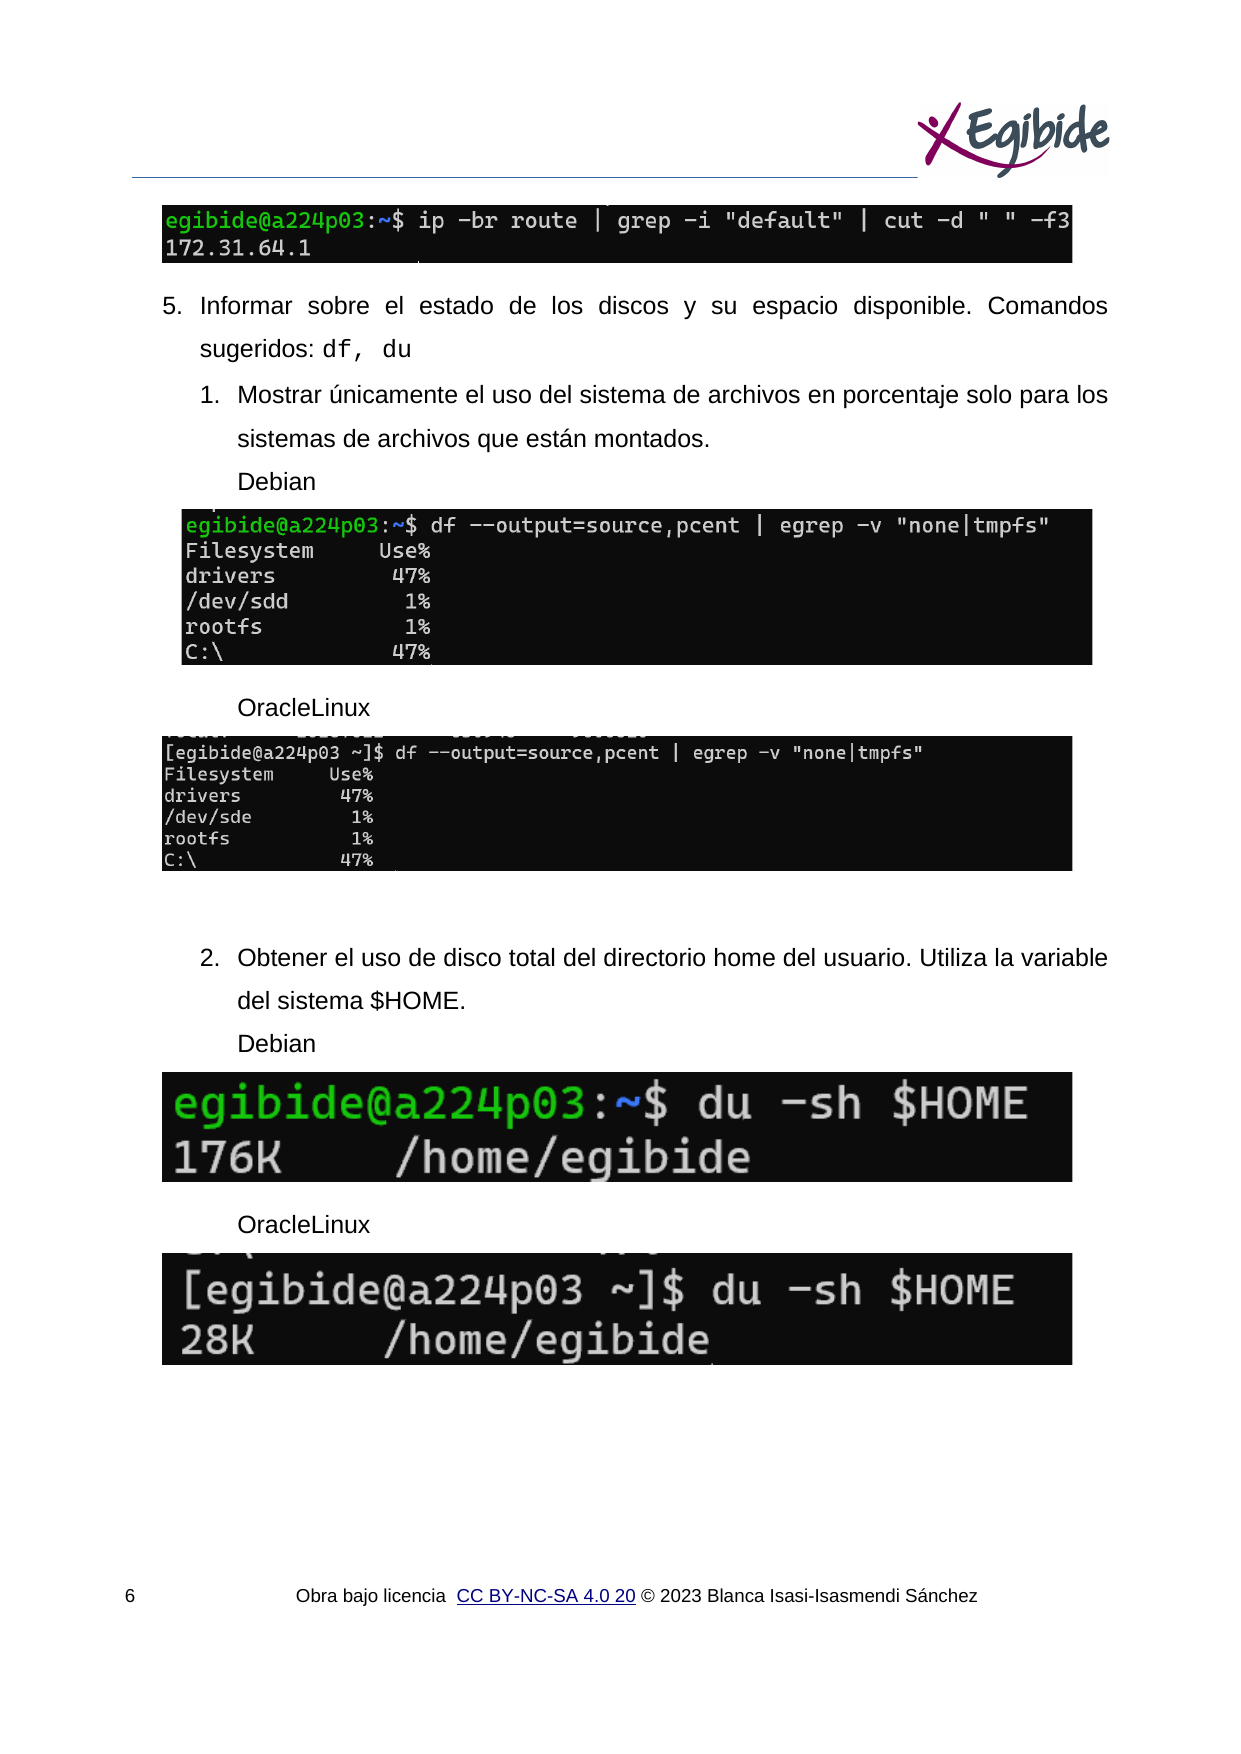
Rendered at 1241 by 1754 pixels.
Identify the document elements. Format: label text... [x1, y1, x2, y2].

picture [162, 205, 1073, 263]
list Obtener el uso de disco total del directorio home del usuario. Utiliza la variable del sistema $HOME. [199, 943, 1110, 1015]
list OracleLinux [199, 510, 1110, 722]
picture [181, 509, 1093, 665]
picture [162, 1253, 1073, 1365]
list Informar sobre el estado de los discos y su espacio disponible. Comandos sugeridos: df, du [162, 249, 1110, 365]
list Debian [199, 467, 1110, 495]
picture [162, 736, 1073, 871]
list OracleLinux [199, 1072, 1110, 1239]
list Debian [199, 1029, 1110, 1058]
picture [162, 1072, 1073, 1182]
picture [917, 102, 1110, 178]
list Mostrar únicamente el uso del sistema de archivos en porcentaje solo para los sistemas de archivos que están montados. [199, 380, 1110, 452]
